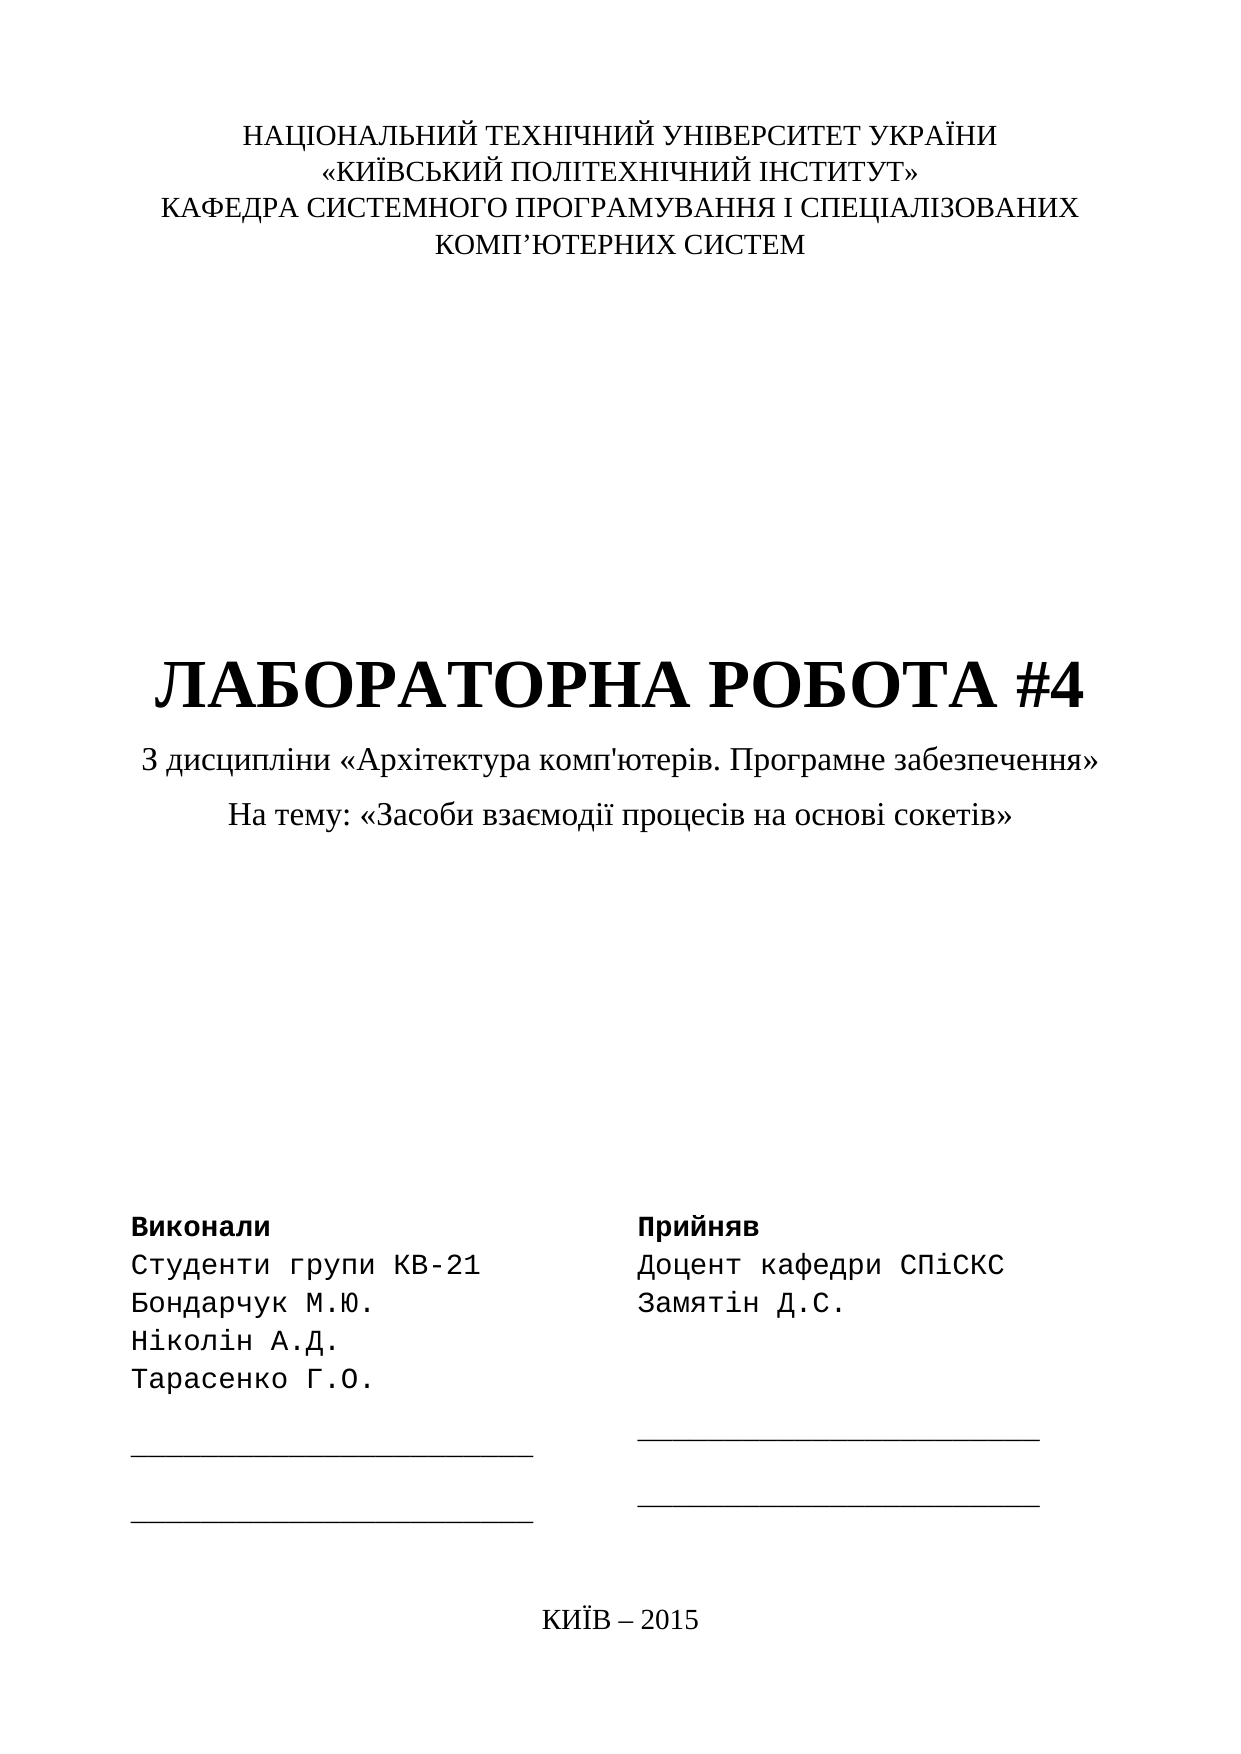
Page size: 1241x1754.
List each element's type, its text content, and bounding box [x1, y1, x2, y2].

text ЛАБОРАТОРНА РОБОТА #4 [118, 643, 1122, 722]
table_header Виконали Студенти групи КВ-21 Бондарчук М.Ю. Ніколін А.Д. Тарасенко Г.О. _______________________ _______________________ [119, 1212, 626, 1529]
text З дисципліни «Архітектура комп'ютерів. Програмне забезпечення» [118, 739, 1122, 777]
text На тему: «Засоби взаємодії процесів на основі сокетів» [118, 794, 1122, 832]
table_header Прийняв Доцент кафедри СПіСКС Замятін Д.С. _______________________ _______________________ [626, 1212, 1121, 1529]
